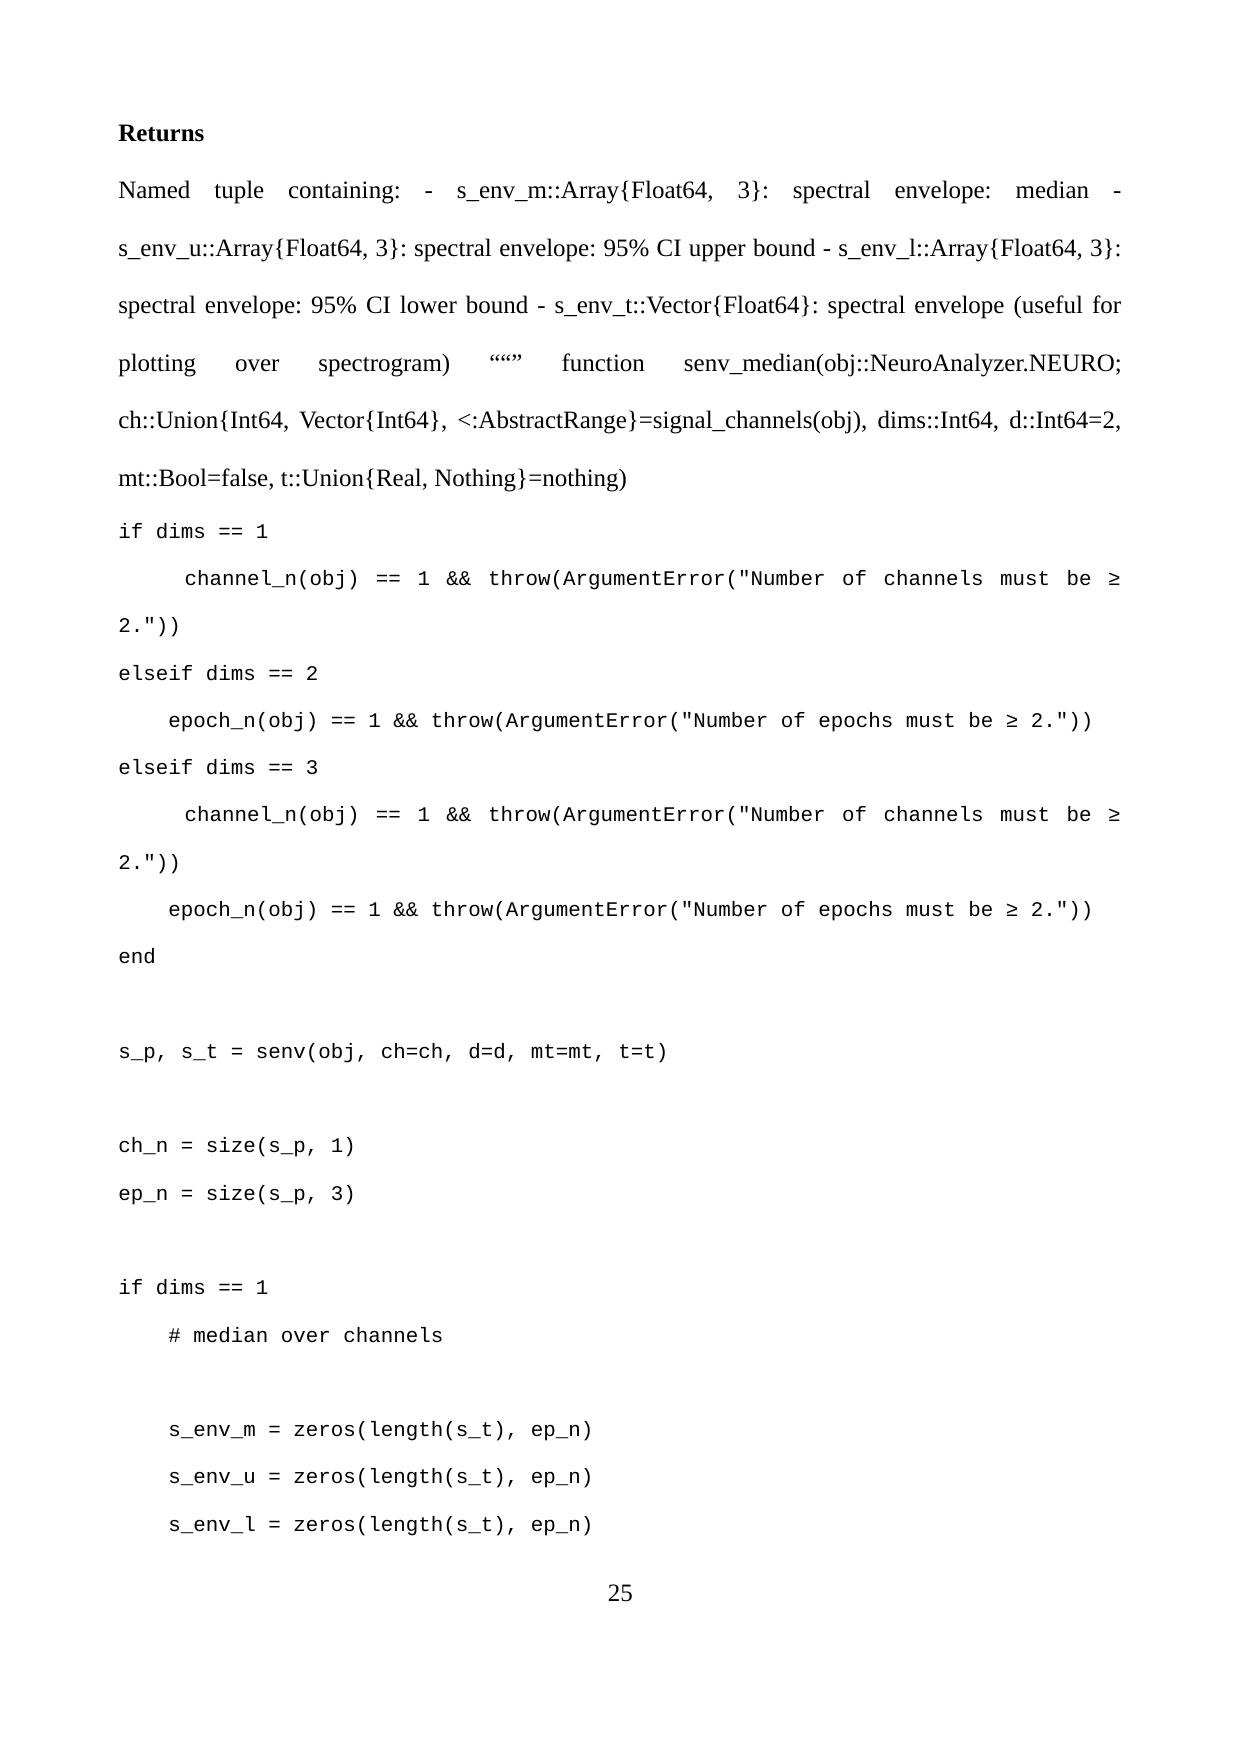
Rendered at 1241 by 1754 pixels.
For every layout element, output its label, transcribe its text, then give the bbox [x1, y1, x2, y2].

text elseif dims == 2 [118, 662, 1122, 686]
text epoch_n(obj) == 1 && throw(ArgumentError("Number of epochs must be ≥ 2.")) [118, 899, 1122, 923]
text s_env_l = zeros(length(s_t), ep_n) [118, 1514, 1122, 1537]
text end [118, 946, 1122, 970]
text s_p, s_t = senv(obj, ch=ch, d=d, mt=mt, t=t) [118, 1041, 1122, 1064]
text ch_n = size(s_p, 1) [118, 1135, 1122, 1159]
text epoch_n(obj) == 1 && throw(ArgumentError("Number of epochs must be ≥ 2.")) [118, 710, 1122, 733]
text if dims == 1 [118, 521, 1122, 544]
text ep_n = size(s_p, 3) [118, 1183, 1122, 1206]
text if dims == 1 [118, 1277, 1122, 1301]
text elseif dims == 3 [118, 757, 1122, 781]
text s_env_u = zeros(length(s_t), ep_n) [118, 1466, 1122, 1490]
text channel_n(obj) == 1 && throw(ArgumentError("Number of channels must be ≥ 2.")) [118, 568, 1122, 639]
text Named tuple containing: - s_env_m::Array{Float64, 3}: spectral envelope: median - s_env_u::Array{Float64, 3}: spectral envelope: 95% CI upper bound - s_env_l::Array{Float64, 3}: spectral envelope: 95% CI lower bound - s_env_t::Vector{Float64}: spectral envelope (useful for plotting over spectrogram) ““” function senv_median(obj::NeuroAnalyzer.NEURO; ch::Union{Int64, Vector{Int64}, <:AbstractRange}=signal_channels(obj), dims::Int64, d::Int64=2, mt::Bool=false, t::Union{Real, Nothing}=nothing) [118, 176, 1122, 492]
text # median over channels [118, 1324, 1122, 1348]
text channel_n(obj) == 1 && throw(ArgumentError("Number of channels must be ≥ 2.")) [118, 804, 1122, 875]
subtitle Returns [118, 118, 1122, 147]
text s_env_m = zeros(length(s_t), ep_n) [118, 1419, 1122, 1443]
